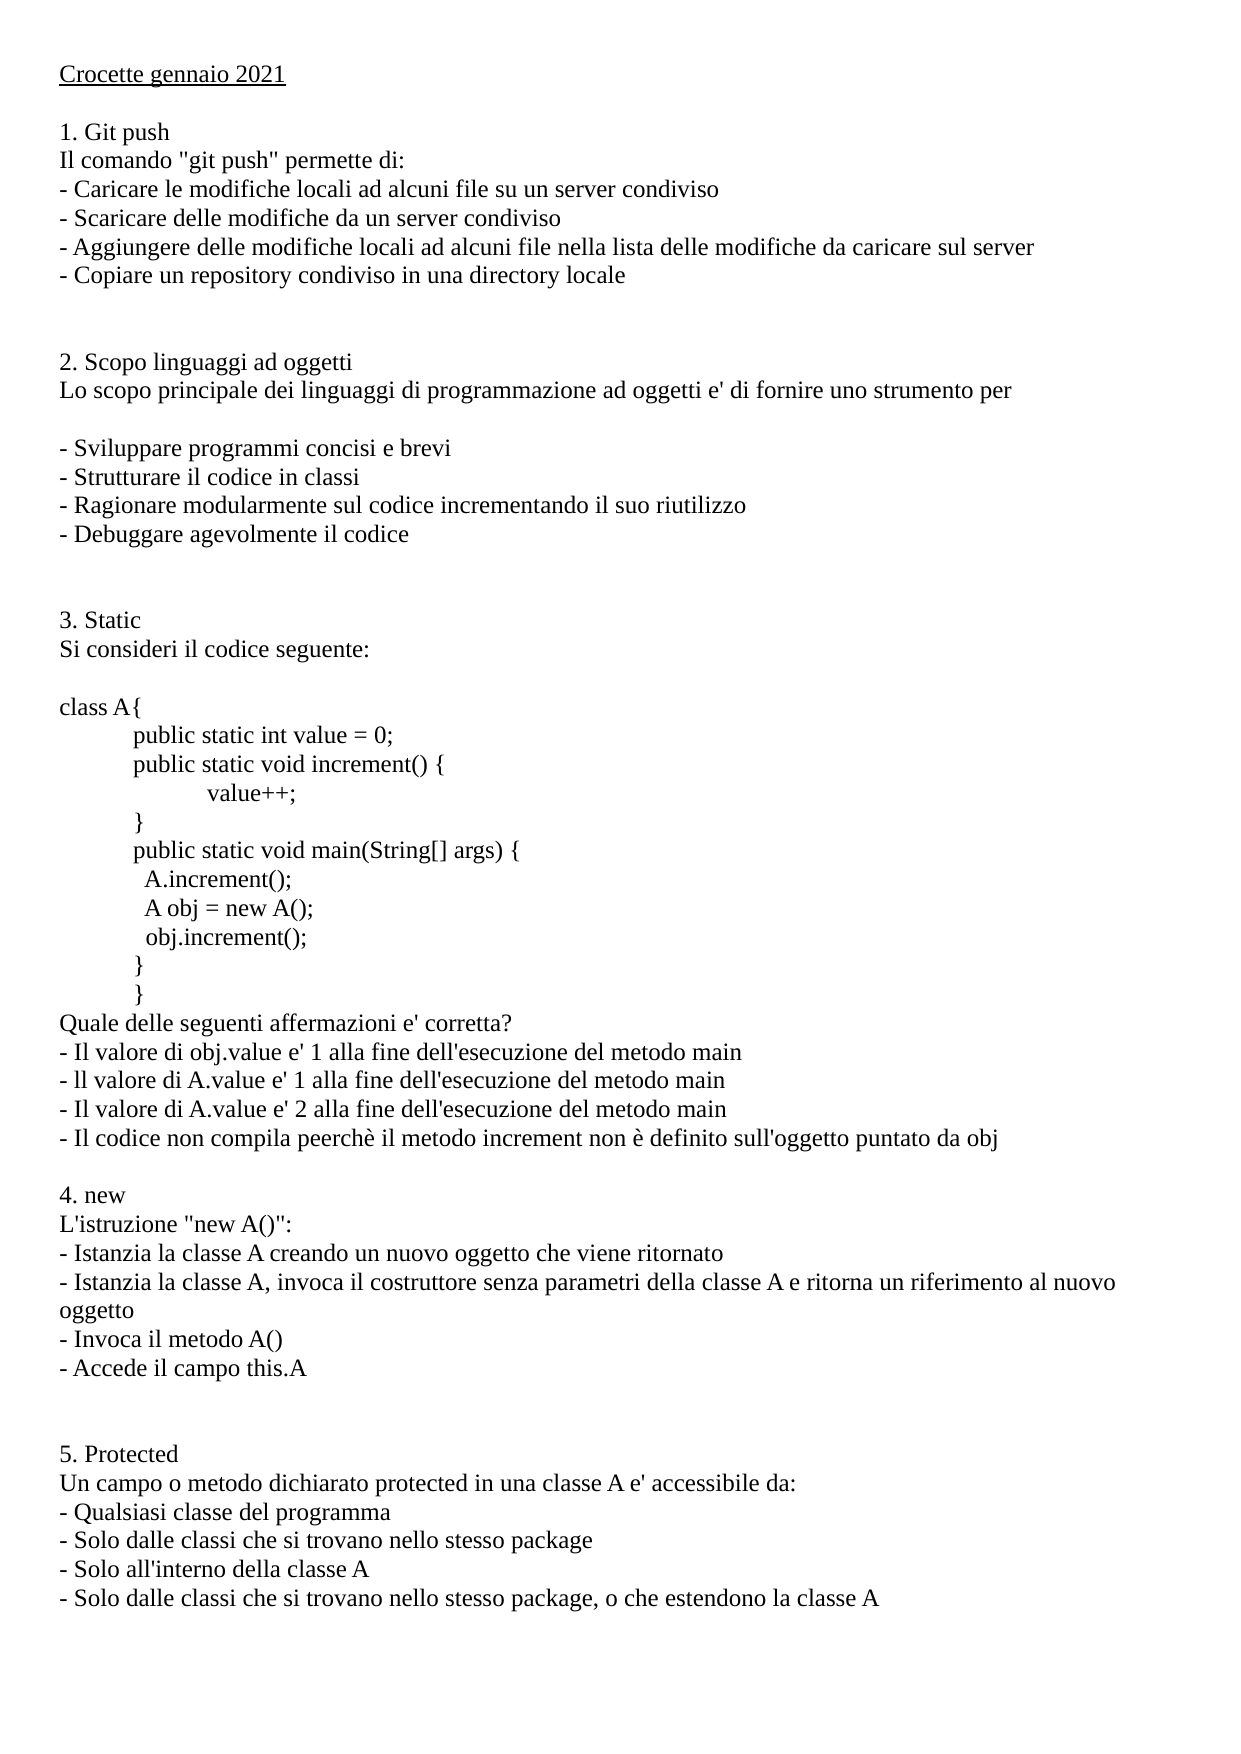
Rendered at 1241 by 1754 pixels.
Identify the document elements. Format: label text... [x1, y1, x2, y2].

text - Invoca il metodo A() [59, 1324, 1181, 1353]
text 2. Scopo linguaggi ad oggetti [59, 347, 1181, 375]
text - Il codice non compila peerchè il metodo increment non è definito sull'oggetto puntato da obj [59, 1123, 1181, 1152]
text class A{ [59, 692, 1181, 720]
text 4. new [59, 1180, 1181, 1209]
text - ll valore di A.value e' 1 alla fine dell'esecuzione del metodo main [59, 1065, 1181, 1094]
text } [59, 979, 1181, 1008]
text - Strutturare il codice in classi [59, 462, 1181, 490]
text - Scaricare delle modifiche da un server condiviso [59, 203, 1181, 232]
text Crocette gennaio 2021 [59, 59, 1181, 88]
text public static int value = 0; [59, 720, 1181, 749]
text Il comando "git push" permette di: [59, 145, 1181, 174]
text - Caricare le modifiche locali ad alcuni file su un server condiviso [59, 174, 1181, 203]
text - Aggiungere delle modifiche locali ad alcuni file nella lista delle modifiche da caricare sul server [59, 232, 1181, 260]
text - Qualsiasi classe del programma [59, 1497, 1181, 1525]
text - Copiare un repository condiviso in una directory locale [59, 260, 1181, 289]
text Un campo o metodo dichiarato protected in una classe A e' accessibile da: [59, 1468, 1181, 1497]
text - Il valore di A.value e' 2 alla fine dell'esecuzione del metodo main [59, 1094, 1181, 1123]
text Lo scopo principale dei linguaggi di programmazione ad oggetti e' di fornire uno strumento per [59, 375, 1181, 404]
text public static void main(String[] args) { [59, 835, 1181, 864]
text - Ragionare modularmente sul codice incrementando il suo riutilizzo [59, 490, 1181, 519]
text - Accede il campo this.A [59, 1353, 1181, 1382]
text 3. Static [59, 605, 1181, 634]
text - Il valore di obj.value e' 1 alla fine dell'esecuzione del metodo main [59, 1037, 1181, 1065]
text - Solo all'interno della classe A [59, 1554, 1181, 1583]
text 5. Protected [59, 1439, 1181, 1468]
text value++; [59, 778, 1181, 807]
text public static void increment() { [59, 749, 1181, 778]
text - Istanzia la classe A, invoca il costruttore senza parametri della classe A e ritorna un riferimento al nuovo oggetto [59, 1267, 1181, 1324]
text - Solo dalle classi che si trovano nello stesso package [59, 1525, 1181, 1554]
text - Solo dalle classi che si trovano nello stesso package, o che estendono la classe A [59, 1583, 1181, 1612]
text L'istruzione "new A()": [59, 1209, 1181, 1238]
text } [59, 807, 1181, 835]
text Si consideri il codice seguente: [59, 634, 1181, 663]
text 1. Git push [59, 117, 1181, 145]
text Quale delle seguenti affermazioni e' corretta? [59, 1008, 1181, 1037]
text A obj = new A(); [59, 893, 1181, 922]
text - Debuggare agevolmente il codice [59, 519, 1181, 548]
text - Istanzia la classe A creando un nuovo oggetto che viene ritornato [59, 1238, 1181, 1267]
text A.increment(); [59, 864, 1181, 893]
text - Sviluppare programmi concisi e brevi [59, 433, 1181, 462]
text } [59, 950, 1181, 979]
text obj.increment(); [59, 922, 1181, 950]
